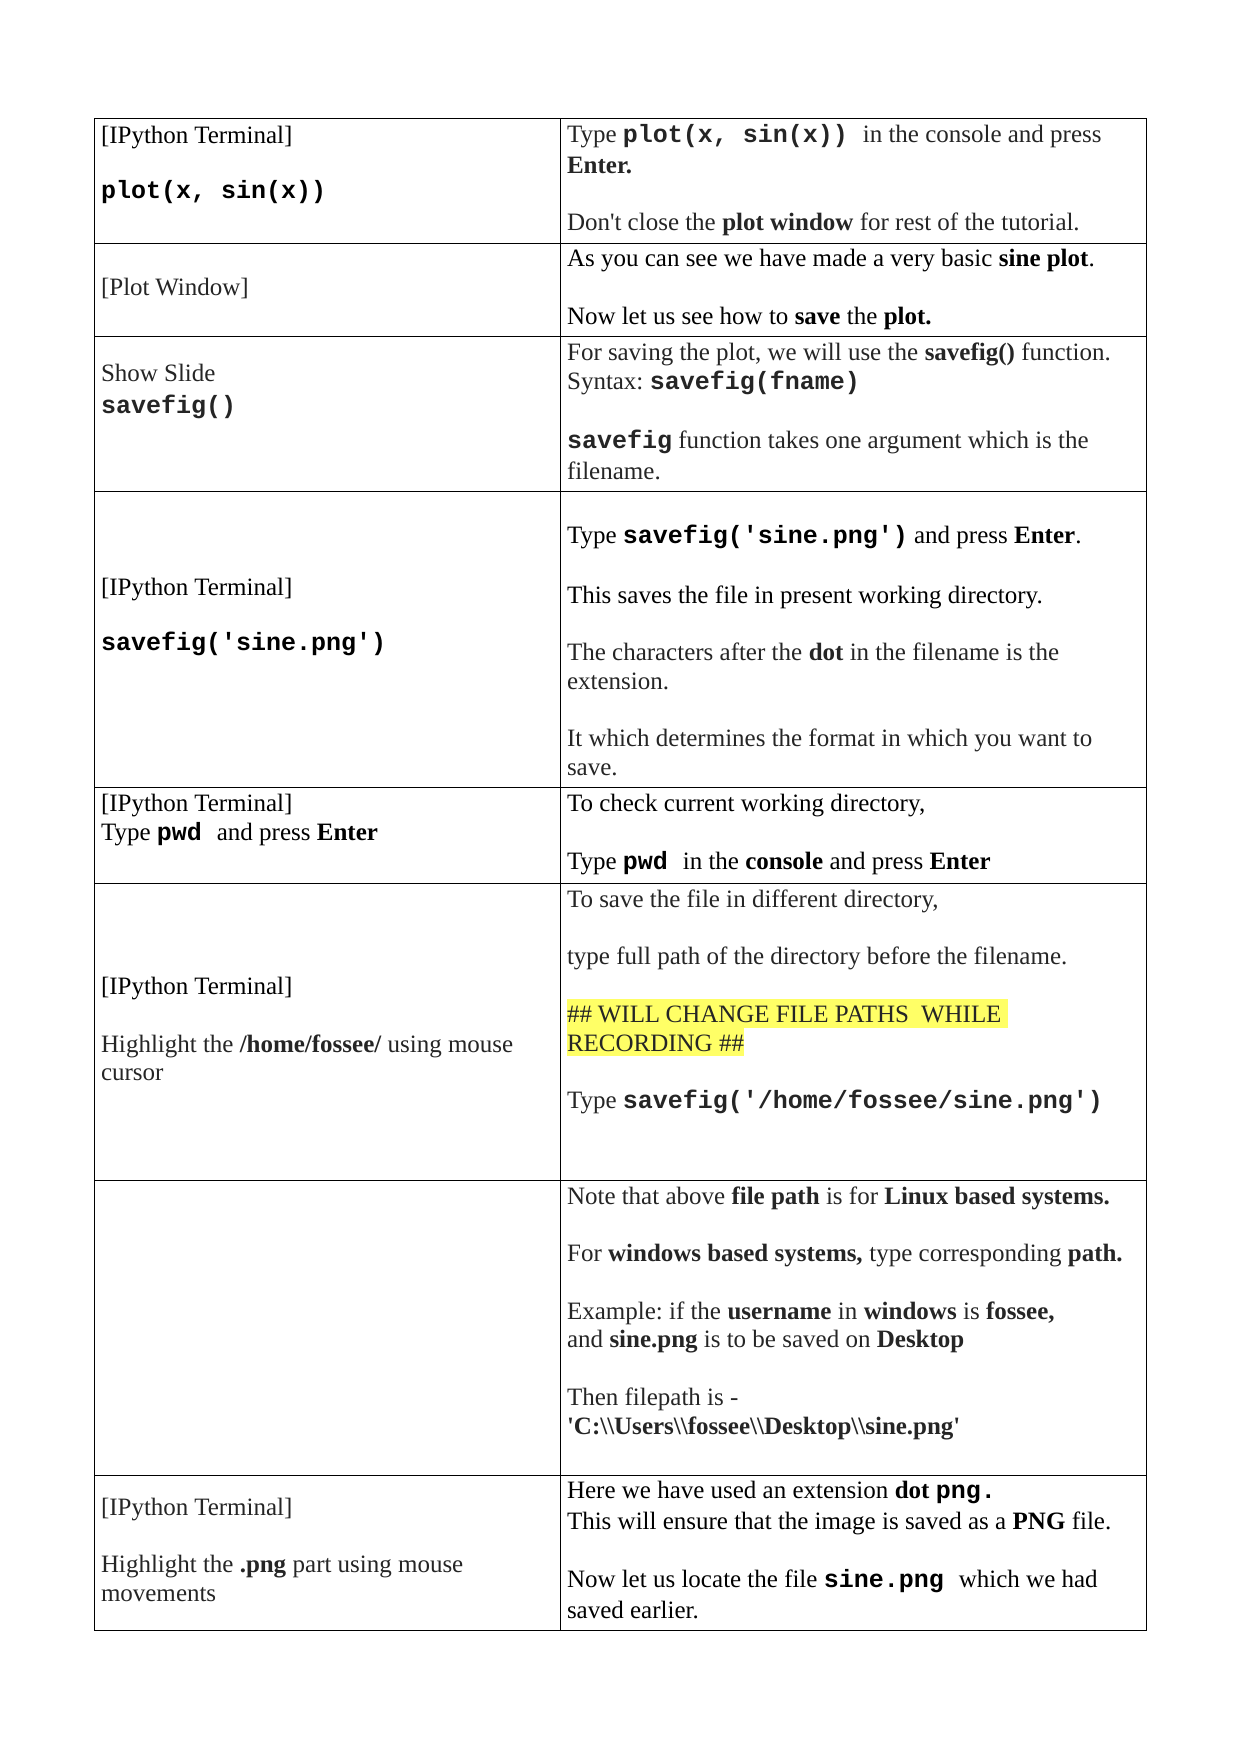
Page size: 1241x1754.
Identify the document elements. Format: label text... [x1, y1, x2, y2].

table_cell To save the file in different directory, type full path of the directory before the filename. ## WILL CHANGE FILE PATHS WHILE RECORDING ## Type savefig('/home/fossee/sine.png') [561, 884, 1146, 1180]
table_cell Note that above file path is for Linux based systems. For windows based systems, type corresponding path. Example: if the username in windows is fossee, and sine.png is to be saved on Desktop Then filepath is - 'C:\\Users\\fossee\\Desktop\\sine.png' [561, 1181, 1146, 1474]
table_cell [95, 1181, 560, 1474]
table_cell Here we have used an extension dot png. This will ensure that the image is saved as a PNG file. Now let us locate the file sine.png which we had saved earlier. [561, 1476, 1146, 1630]
table_cell [Plot Window] [95, 244, 560, 336]
table_cell Type plot(x, sin(x)) in the console and press Enter. Don't close the plot window for rest of the tutorial. [561, 119, 1146, 242]
table_cell [IPython Terminal] plot(x, sin(x)) [95, 119, 560, 242]
table_cell To check current working directory, Type pwd in the console and press Enter [561, 788, 1146, 883]
table_cell [IPython Terminal] Type pwd and press Enter [95, 788, 560, 883]
table_cell [IPython Terminal] Highlight the /home/fossee/ using mouse cursor [95, 884, 560, 1180]
table_cell Show Slide savefig() [95, 337, 560, 491]
table_cell For saving the plot, we will use the savefig() function. Syntax: savefig(fname) savefig function takes one argument which is the filename. [561, 337, 1146, 491]
table_cell Type savefig('sine.png') and press Enter. This saves the file in present working directory. The characters after the dot in the filename is the extension. It which determines the format in which you want to save. [561, 492, 1146, 787]
table_cell As you can see we have made a very basic sine plot. Now let us see how to save the plot. [561, 244, 1146, 336]
table_cell [IPython Terminal] Highlight the .png part using mouse movements [95, 1476, 560, 1630]
table_cell [IPython Terminal] savefig('sine.png') [95, 492, 560, 787]
